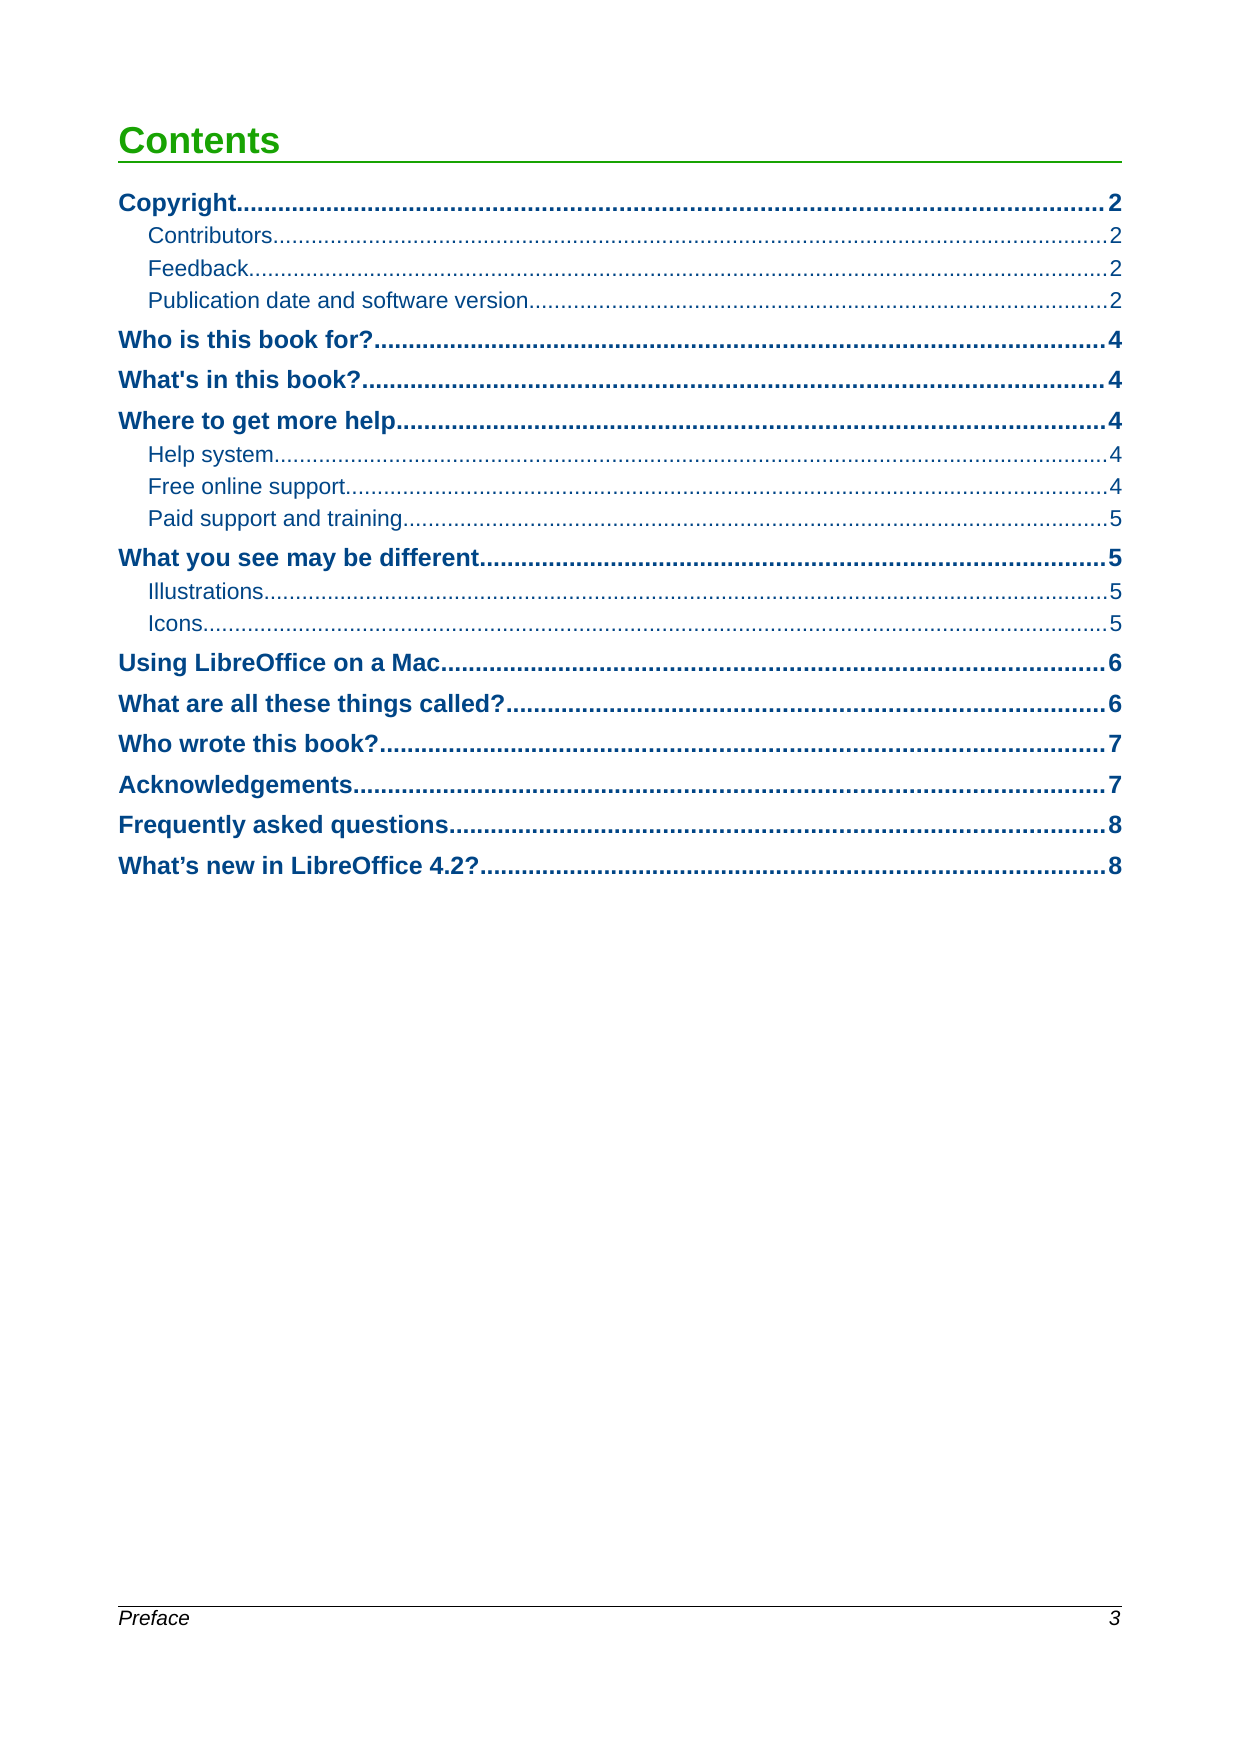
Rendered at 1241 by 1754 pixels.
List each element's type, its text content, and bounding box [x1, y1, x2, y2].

text Icons 5 [148, 610, 1122, 637]
text Using LibreOffice on a Mac 6 [118, 648, 1122, 677]
text Where to get more help 4 [118, 406, 1122, 435]
text Publication date and software version 2 [148, 287, 1122, 313]
text What’s new in LibreOffice 4.2? 8 [118, 851, 1122, 880]
text Free online support 4 [148, 473, 1122, 499]
text What you see may be different 5 [118, 543, 1122, 572]
text Illustrations 5 [148, 578, 1122, 604]
text Acknowledgements 7 [118, 770, 1122, 799]
text What are all these things called? 6 [118, 689, 1122, 718]
text Who wrote this book? 7 [118, 729, 1122, 758]
text Paid support and training 5 [148, 505, 1122, 532]
text Who is this book for? 4 [118, 325, 1122, 354]
text Help system 4 [148, 441, 1122, 467]
text Contributors 2 [148, 222, 1122, 248]
text Frequently asked questions 8 [118, 811, 1122, 839]
text What's in this book? 4 [118, 365, 1122, 394]
text Copyright 2 [118, 187, 1122, 216]
text Contents [118, 118, 1122, 161]
text Feedback 2 [148, 254, 1122, 281]
